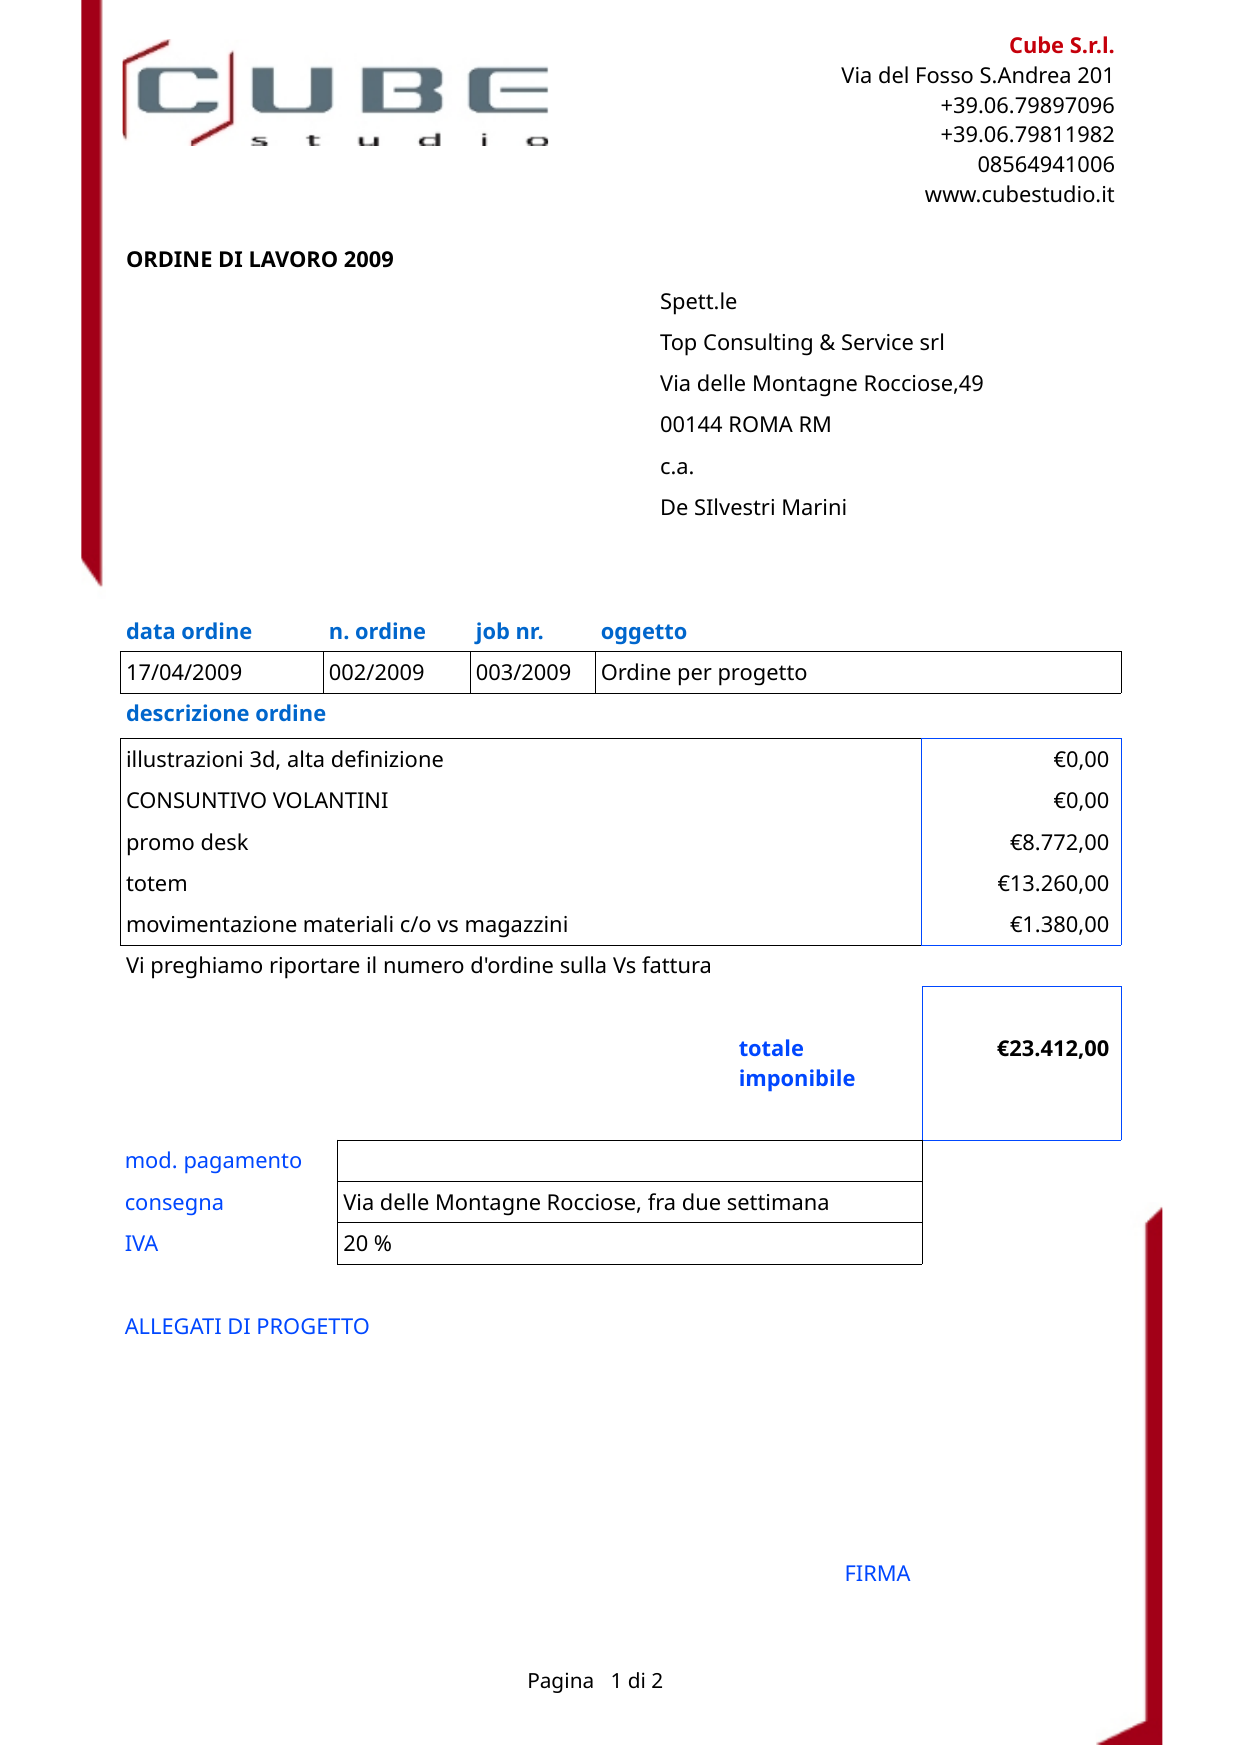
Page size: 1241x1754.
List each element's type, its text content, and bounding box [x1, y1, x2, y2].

table_cell [119, 1470, 1095, 1511]
table_cell [470, 569, 595, 610]
table_header [453, 986, 620, 1027]
table_cell De SIlvestri Marini [654, 486, 1121, 527]
table_cell [323, 569, 470, 610]
table_cell [338, 1141, 922, 1181]
table_cell [595, 363, 637, 404]
table_cell [120, 486, 323, 527]
table_cell [595, 404, 637, 445]
table_cell [323, 404, 470, 445]
table_cell descrizione ordine [120, 694, 921, 738]
table_header ORDINE DI LAVORO 2009 [120, 239, 595, 280]
table_cell Via delle Montagne Rocciose, fra due settimana [338, 1182, 922, 1222]
table_cell n. ordine [323, 610, 470, 651]
table_cell [921, 569, 1121, 610]
table_cell totem [121, 862, 921, 903]
picture [81, 0, 107, 599]
table_cell [921, 528, 1121, 569]
table_cell ALLEGATI DI PROGETTO [119, 1305, 453, 1346]
table_cell [120, 404, 323, 445]
table_cell [120, 280, 323, 321]
table_header [654, 239, 921, 280]
table_cell consegna [119, 1181, 337, 1222]
table_cell mod. pagamento [119, 1140, 337, 1181]
table_cell [654, 528, 921, 569]
table_header [921, 239, 1121, 280]
table_header [923, 987, 1121, 1027]
table_header [733, 986, 922, 1027]
table_cell [922, 1264, 1095, 1305]
table_cell [470, 404, 595, 445]
table_header [595, 239, 637, 280]
table_cell [923, 1181, 1121, 1222]
table_cell [922, 1305, 1095, 1346]
table_cell [470, 280, 595, 321]
table_cell [620, 1265, 733, 1305]
table_cell 00144 ROMA RM [654, 404, 1121, 445]
table_cell movimentazione materiali c/o vs magazzini [121, 903, 921, 944]
table_cell [470, 528, 595, 569]
table_cell [637, 486, 654, 527]
table_cell Ordine per progetto [596, 652, 1121, 693]
table_cell [637, 321, 654, 362]
picture [1095, 1202, 1163, 1745]
table_cell [595, 569, 637, 610]
table_header [119, 986, 337, 1027]
table_cell €13.260,00 [922, 862, 1121, 903]
table_cell [119, 1553, 337, 1594]
table_cell promo desk [121, 821, 921, 862]
table_cell Top Consulting & Service srl [654, 321, 1121, 362]
table_cell [453, 1553, 620, 1594]
table_cell [921, 445, 1121, 486]
table_cell Spett.le [654, 280, 921, 321]
table_cell [637, 528, 654, 569]
table_cell [453, 1027, 620, 1098]
table_cell [733, 1305, 922, 1346]
table_cell 002/2009 [324, 652, 470, 693]
table_cell [637, 363, 654, 404]
table_cell [453, 1098, 620, 1139]
table_cell [338, 1098, 453, 1139]
table_cell [453, 1305, 620, 1346]
table_cell [620, 1553, 733, 1594]
table_cell 003/2009 [471, 652, 595, 693]
table_cell [338, 1027, 453, 1098]
table_cell totale imponibile [733, 1027, 922, 1098]
table_cell €8.772,00 [922, 821, 1121, 862]
table_cell [620, 1027, 733, 1098]
table_cell 17/04/2009 [121, 652, 323, 693]
table_cell [922, 1553, 1095, 1594]
table_cell [120, 363, 323, 404]
table_cell [637, 280, 654, 321]
table_cell [120, 445, 323, 486]
table_cell 20 % [338, 1223, 922, 1264]
table_cell c.a. [654, 445, 921, 486]
table_cell [119, 1027, 337, 1098]
table_cell [323, 321, 470, 362]
table_cell €1.380,00 [922, 903, 1121, 944]
table_cell [119, 1388, 1095, 1429]
table_cell [120, 321, 323, 362]
table_cell [119, 1511, 1095, 1552]
table_cell [323, 528, 470, 569]
table_cell [921, 694, 1121, 738]
table_cell data ordine [120, 610, 323, 651]
table_cell [637, 445, 654, 486]
table_cell [637, 404, 654, 445]
table_header [637, 239, 654, 280]
table_cell €0,00 [922, 780, 1121, 821]
table_cell [323, 280, 470, 321]
table_cell [470, 486, 595, 527]
table_cell [338, 1553, 453, 1594]
table_cell [921, 946, 1121, 986]
table_cell [119, 1098, 337, 1139]
table_cell [120, 569, 323, 610]
table_cell [620, 1305, 733, 1346]
table_cell [595, 280, 637, 321]
picture [122, 39, 549, 146]
table_cell Vi preghiamo riportare il numero d'ordine sulla Vs fattura [120, 946, 921, 986]
table_cell [654, 569, 921, 610]
table_cell [119, 1346, 1095, 1387]
table_cell job nr. [470, 610, 595, 651]
table_cell oggetto [595, 610, 1121, 651]
table_header €0,00 [922, 739, 1121, 779]
table_cell [120, 528, 323, 569]
table_cell [923, 1098, 1121, 1139]
table_cell Via delle Montagne Rocciose,49 [654, 363, 1121, 404]
table_cell [470, 363, 595, 404]
table_cell IVA [119, 1222, 337, 1264]
table_cell [453, 1265, 620, 1305]
table_cell [323, 486, 470, 527]
table_cell [470, 445, 595, 486]
table_cell [323, 445, 470, 486]
table_cell [595, 445, 637, 486]
table_header illustrazioni 3d, alta definizione [121, 739, 921, 779]
table_cell [119, 1429, 1095, 1470]
table_cell [923, 1222, 1095, 1264]
table_cell [733, 1265, 922, 1305]
table_cell €23.412,00 [923, 1027, 1121, 1098]
table_cell [323, 363, 470, 404]
table_header [338, 986, 453, 1027]
table_cell [119, 1264, 337, 1305]
table_cell [921, 280, 1121, 321]
table_cell FIRMA [733, 1553, 922, 1594]
table_cell [595, 321, 637, 362]
table_cell [338, 1265, 453, 1305]
table_header [620, 986, 733, 1027]
table_cell CONSUNTIVO VOLANTINI [121, 780, 921, 821]
table_cell [733, 1098, 922, 1139]
table_cell [923, 1141, 1121, 1181]
table_cell [620, 1098, 733, 1139]
table_cell [595, 486, 637, 527]
table_cell [595, 528, 637, 569]
table_cell [637, 569, 654, 610]
table_cell [470, 321, 595, 362]
